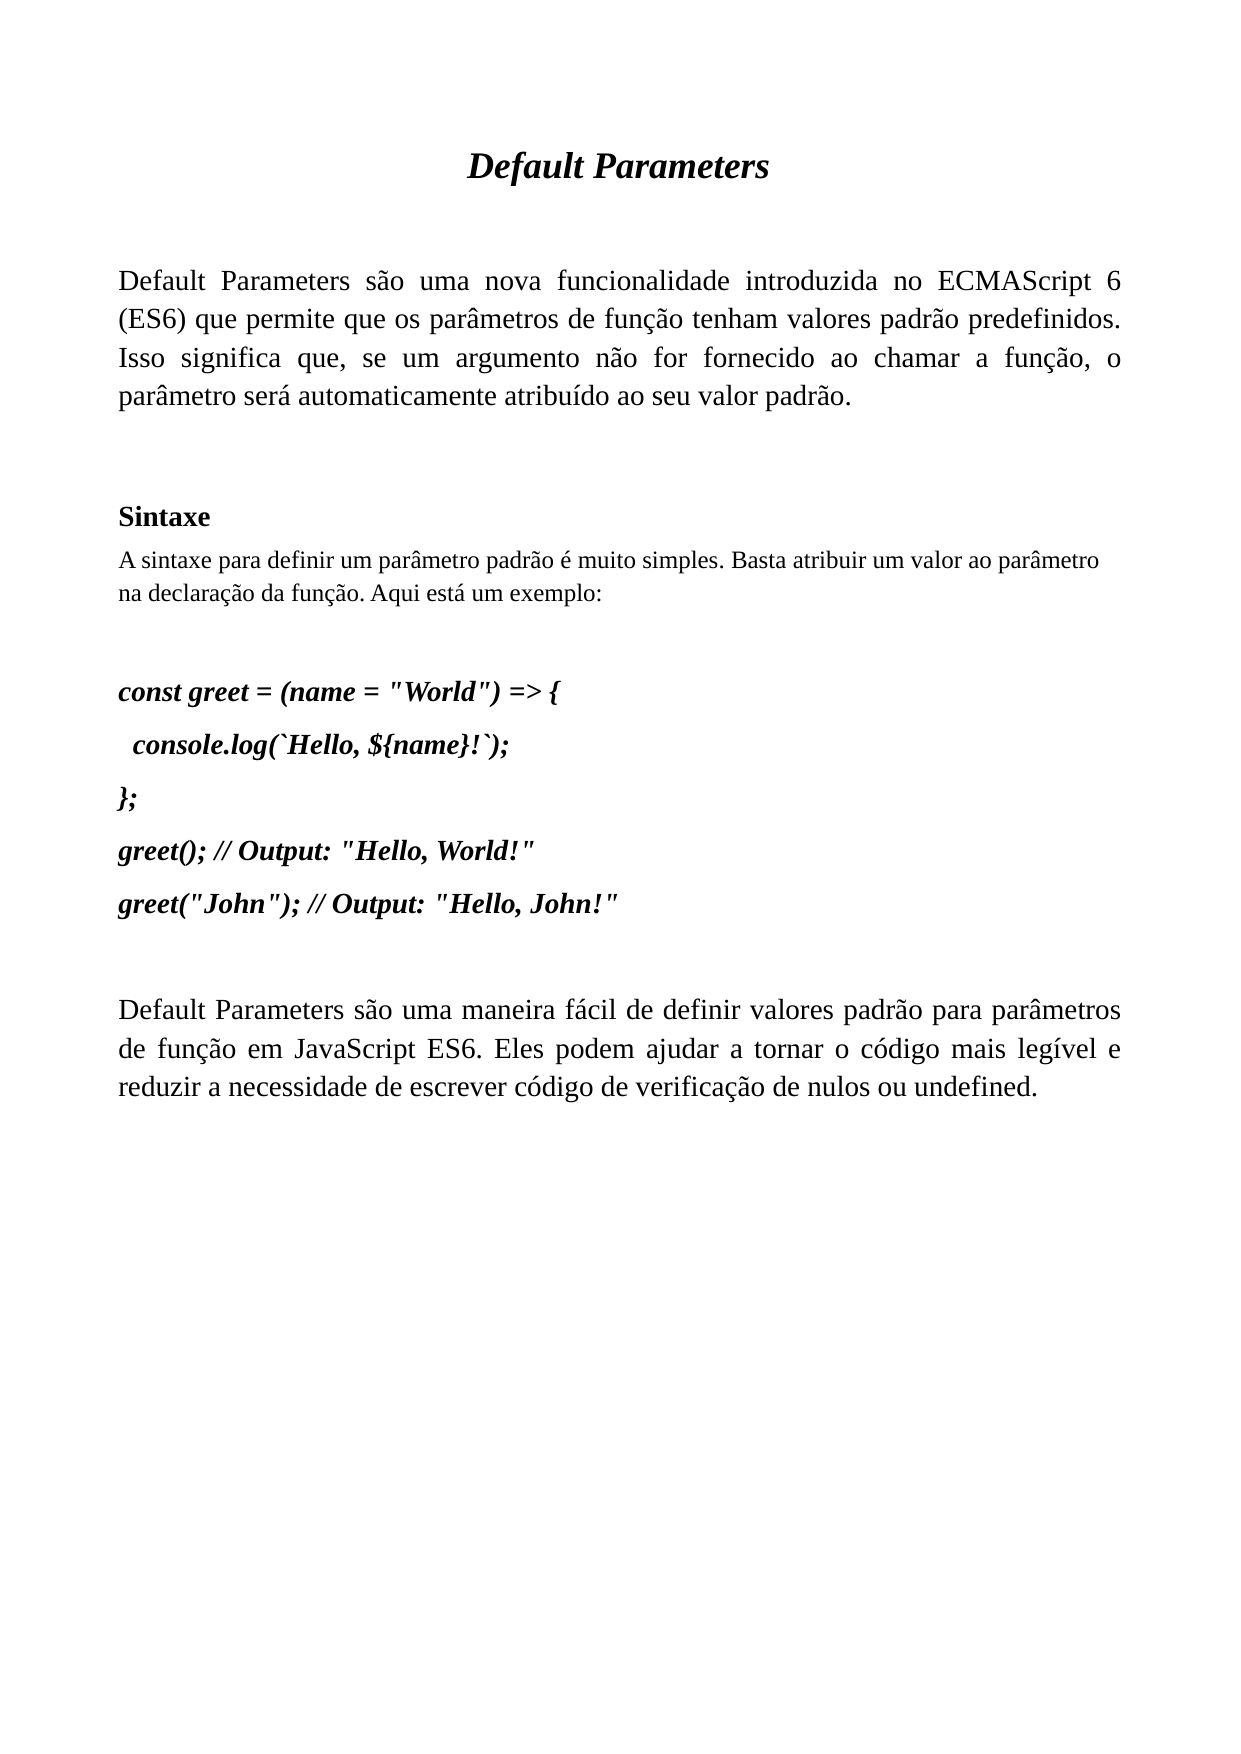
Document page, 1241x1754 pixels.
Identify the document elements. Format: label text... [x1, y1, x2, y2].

text const greet = (name = "World") => { [118, 674, 1122, 707]
subtitle Default Parameters [118, 143, 1122, 186]
text A sintaxe para definir um parâmetro padrão é muito simples. Basta atribuir um valor ao parâmetro na declaração da função. Aqui está um exemplo: [118, 545, 1122, 607]
text console.log(`Hello, ${name}!`); [118, 727, 1122, 760]
text Default Parameters são uma nova funcionalidade introduzida no ECMAScript 6 (ES6) que permite que os parâmetros de função tenham valores padrão predefinidos. Isso significa que, se um argumento não for fornecido ao chamar a função, o parâmetro será automaticamente atribuído ao seu valor padrão. [118, 263, 1122, 412]
text greet("John"); // Output: "Hello, John!" [118, 886, 1122, 920]
text greet(); // Output: "Hello, World!" [118, 833, 1122, 867]
text }; [118, 780, 1122, 813]
text Default Parameters são uma maneira fácil de definir valores padrão para parâmetros de função em JavaScript ES6. Eles podem ajudar a tornar o código mais legível e reduzir a necessidade de escrever código de verificação de nulos ou undefined. [118, 992, 1122, 1103]
subtitle Sintaxe [118, 499, 1122, 533]
